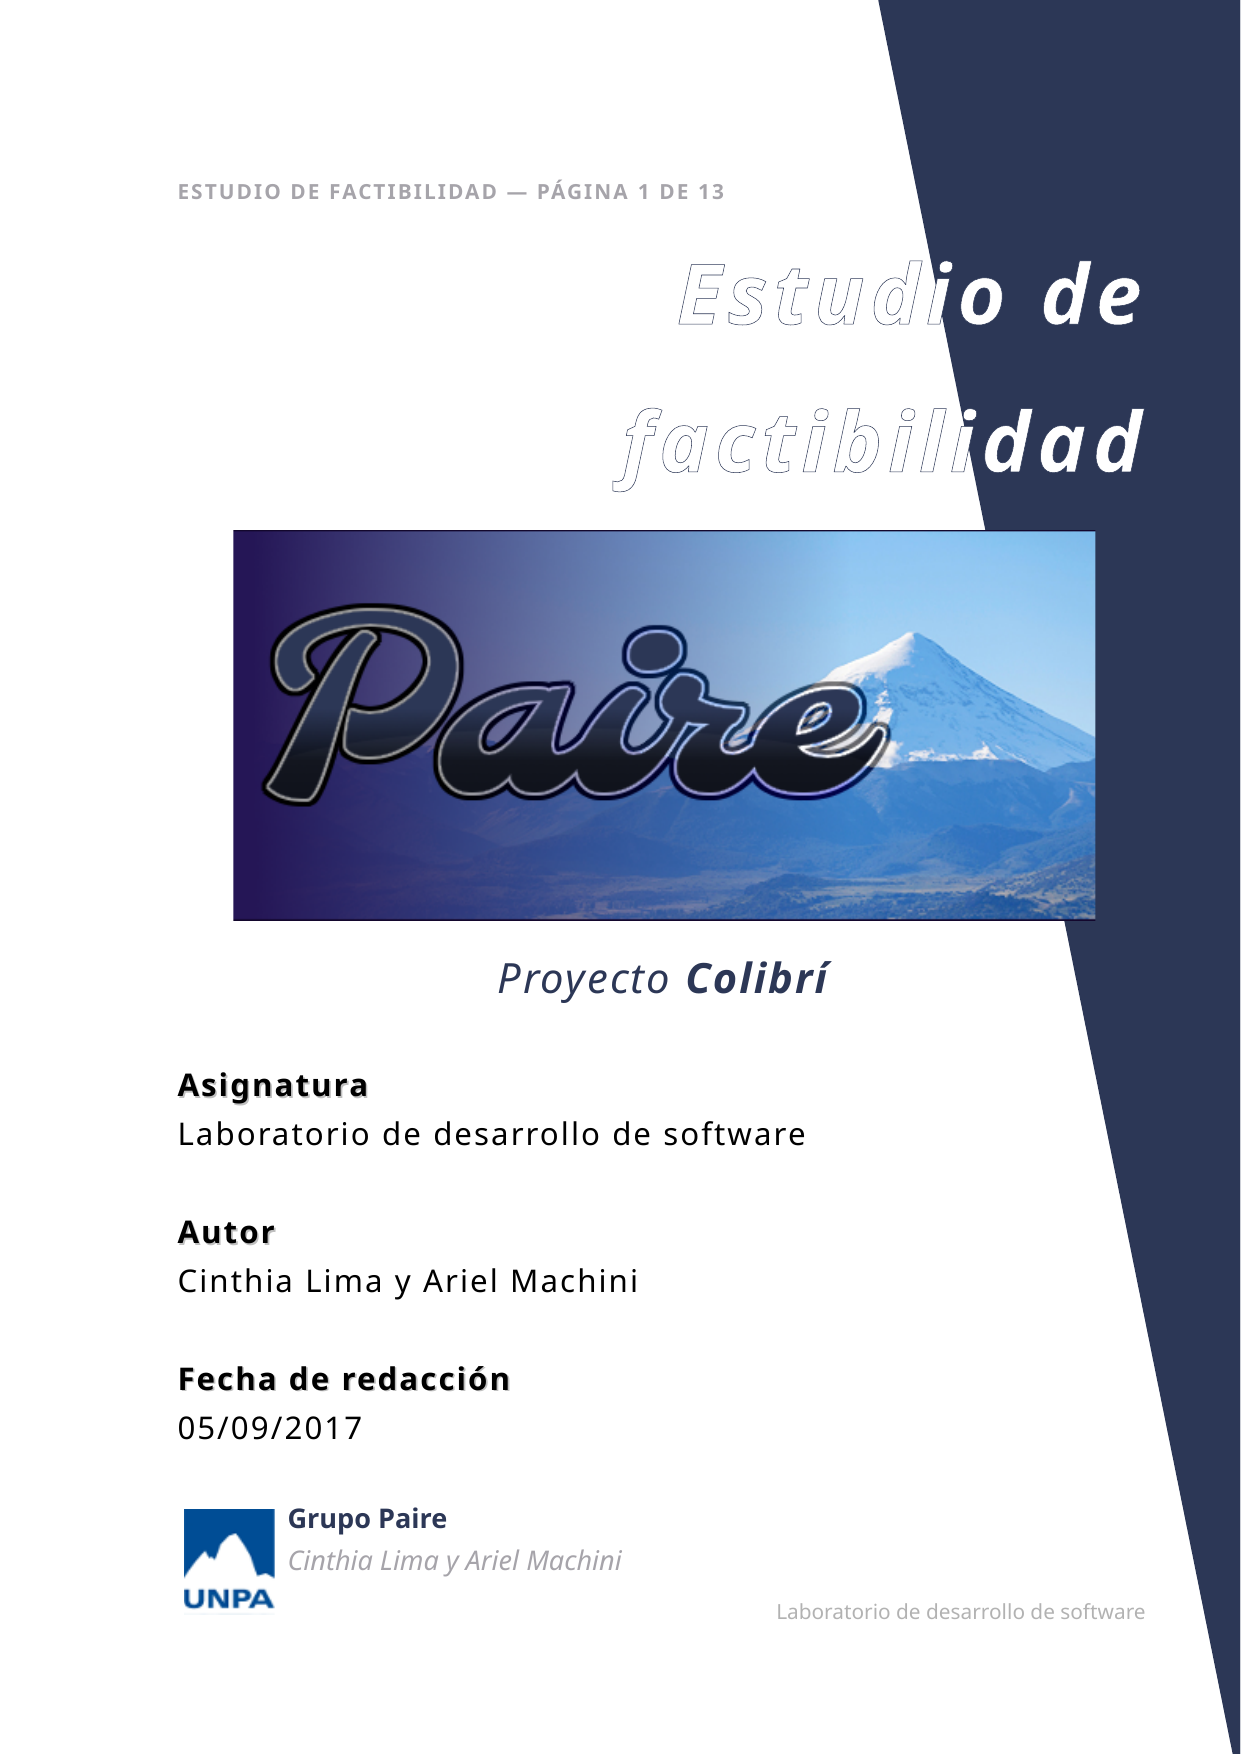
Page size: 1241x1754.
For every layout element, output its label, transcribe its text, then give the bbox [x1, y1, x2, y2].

picture [233, 530, 1096, 921]
text 05/09/2017 [177, 1406, 1152, 1448]
text Fecha de redacción [177, 1357, 1152, 1399]
text Estudio de factibilidad [177, 235, 978, 496]
text Laboratorio de desarrollo de software [177, 1112, 1111, 1154]
text Asignatura [177, 1063, 1101, 1106]
text Cinthia Lima y Ariel Machini [177, 1259, 1140, 1301]
text Autor [177, 1210, 1131, 1252]
text Proyecto Colibrí [177, 949, 1081, 1006]
picture [184, 1509, 275, 1615]
